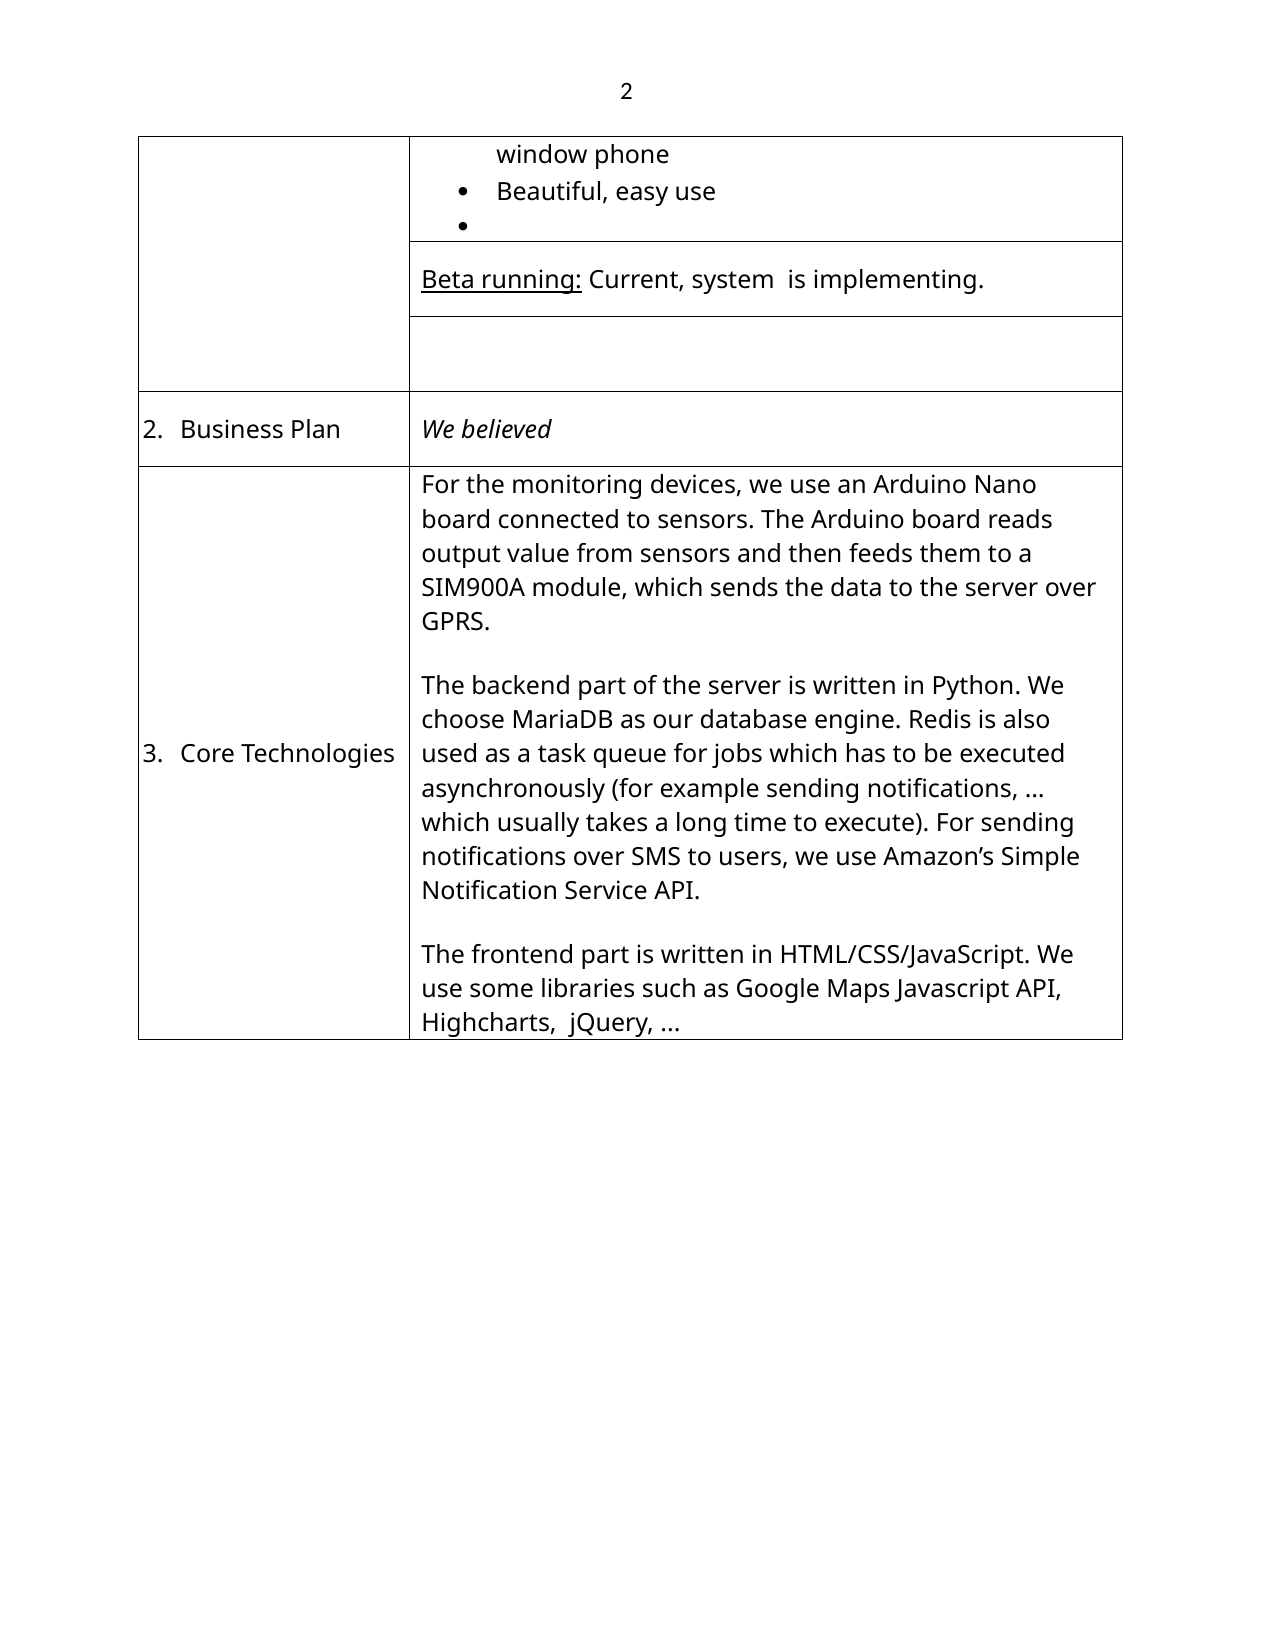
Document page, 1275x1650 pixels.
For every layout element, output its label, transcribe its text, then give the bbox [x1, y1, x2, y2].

table_cell Beta running: Current, system is implementing. [410, 242, 1122, 316]
table_cell We believed [410, 392, 1122, 466]
table_cell [410, 317, 1122, 391]
table_cell Features: Support for multiple platforms: ios, android, window phone Beautiful, easy use [410, 137, 1122, 241]
table_cell Business Plan [139, 392, 409, 466]
table_cell For the monitoring devices, we use an Arduino Nano board connected to sensors. The Arduino board reads output value from sensors and then feeds them to a SIM900A module, which sends the data to the server over GPRS. The backend part of the server is written in Python. We choose MariaDB as our database engine. Redis is also used as a task queue for jobs which has to be executed asynchronously (for example sending notifications, … which usually takes a long time to execute). For sending notifications over SMS to users, we use Amazon’s Simple Notification Service API. The frontend part is written in HTML/CSS/JavaScript. We use some libraries such as Google Maps Javascript API, Highcharts, jQuery, ... [410, 467, 1122, 1039]
table_cell Core Technologies [139, 467, 409, 1039]
table_cell [139, 137, 409, 391]
